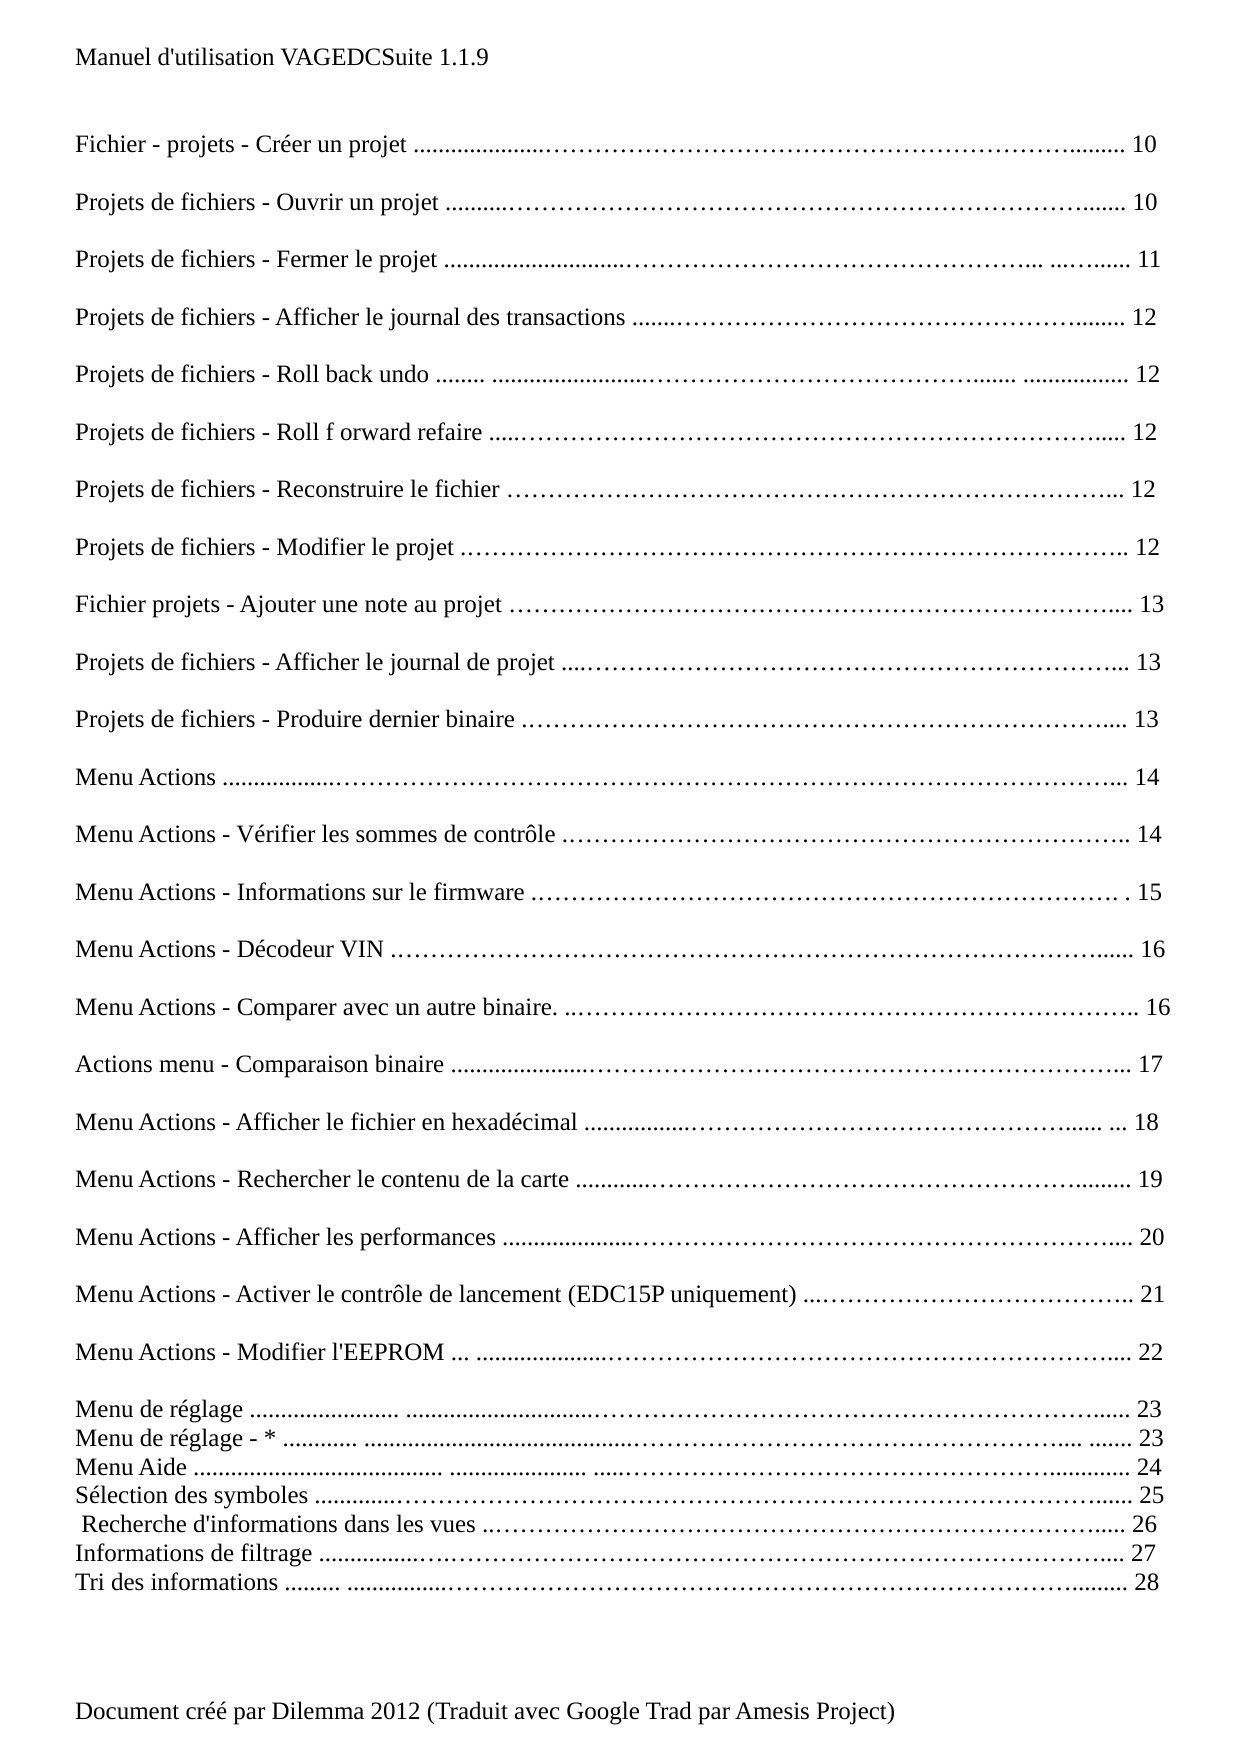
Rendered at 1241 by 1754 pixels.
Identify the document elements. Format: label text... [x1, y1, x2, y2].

text Projets de fichiers - Produire dernier binaire .…………………………………………………………….... 13 [75, 704, 1181, 733]
text Menu Actions - Activer le contrôle de lancement (EDC15P uniquement) ...……………………………….. 21 [75, 1279, 1181, 1308]
text Menu Actions - Afficher les performances .....................………………………………………………….... 20 [75, 1222, 1181, 1250]
text Menu Actions - Vérifier les sommes de contrôle .………………………………………………………….. 14 [75, 819, 1181, 848]
text Menu Actions - Comparer avec un autre binaire. ..………………………………………………………….. 16 [75, 992, 1181, 1020]
text Menu Actions - Rechercher le contenu de la carte ............……………………………………………......... 19 [75, 1164, 1181, 1193]
text Fichier - projets - Créer un projet .....................………………………………………………………......... 10 [75, 129, 1181, 158]
text Projets de fichiers - Roll f orward refaire .....……………………………………………………………..... 12 [75, 417, 1181, 445]
text Projets de fichiers - Afficher le journal des transactions .......…………………………………………........ 12 [75, 302, 1181, 330]
text Fichier projets - Ajouter une note au projet ……………………………………………………………….... 13 [75, 589, 1181, 618]
text Recherche d'informations dans les vues ..………………………………………………………………..... 26 [75, 1509, 1181, 1538]
text Projets de fichiers - Modifier le projet .…………………………………………………………………….. 12 [75, 532, 1181, 560]
text Menu de réglage - * ............ ...........................................…………………………………………….... ....... 23 [75, 1423, 1181, 1452]
text Menu Actions - Afficher le fichier en hexadécimal .................………………………………………...... ... 18 [75, 1107, 1181, 1135]
text Menu Actions - Informations sur le firmware .……………………………………………………………. . 15 [75, 877, 1181, 905]
text Menu de réglage ........................ ..............................……………………………………………………...... 23 [75, 1394, 1181, 1423]
text Actions menu - Comparaison binaire ......................………………………………………………………... 17 [75, 1049, 1181, 1078]
text Projets de fichiers - Afficher le journal de projet ....………………………………………………………... 13 [75, 647, 1181, 675]
text Projets de fichiers - Roll back undo ........ .........................…………………………………....... ................. 12 [75, 359, 1181, 388]
text Sélection des symboles .............…………………………………………………………………………...... 25 [75, 1480, 1181, 1509]
text Projets de fichiers - Reconstruire le fichier ………………………………………………………………... 12 [75, 474, 1181, 503]
text Menu Actions - Décodeur VIN .…………………………………………………………………………...... 16 [75, 934, 1181, 963]
text Informations de filtrage ................….…………………………………………………………………….... 27 [75, 1538, 1181, 1567]
text Projets de fichiers - Ouvrir un projet ..........……………………………………………………………....... 10 [75, 187, 1181, 215]
text Menu Actions ..................…………………………………………………………………………………... 14 [75, 762, 1181, 790]
text Tri des informations ......... ................…………………………………………………………………......... 28 [75, 1567, 1181, 1595]
text Menu Actions - Modifier l'EEPROM ... .....................…………………………………………………….... 22 [75, 1337, 1181, 1365]
text Projets de fichiers - Fermer le projet .............................…………………………………………... ...…...... 11 [75, 244, 1181, 273]
text Menu Aide ........................................ ...................... .....……………………………………………............. 24 [75, 1452, 1181, 1480]
